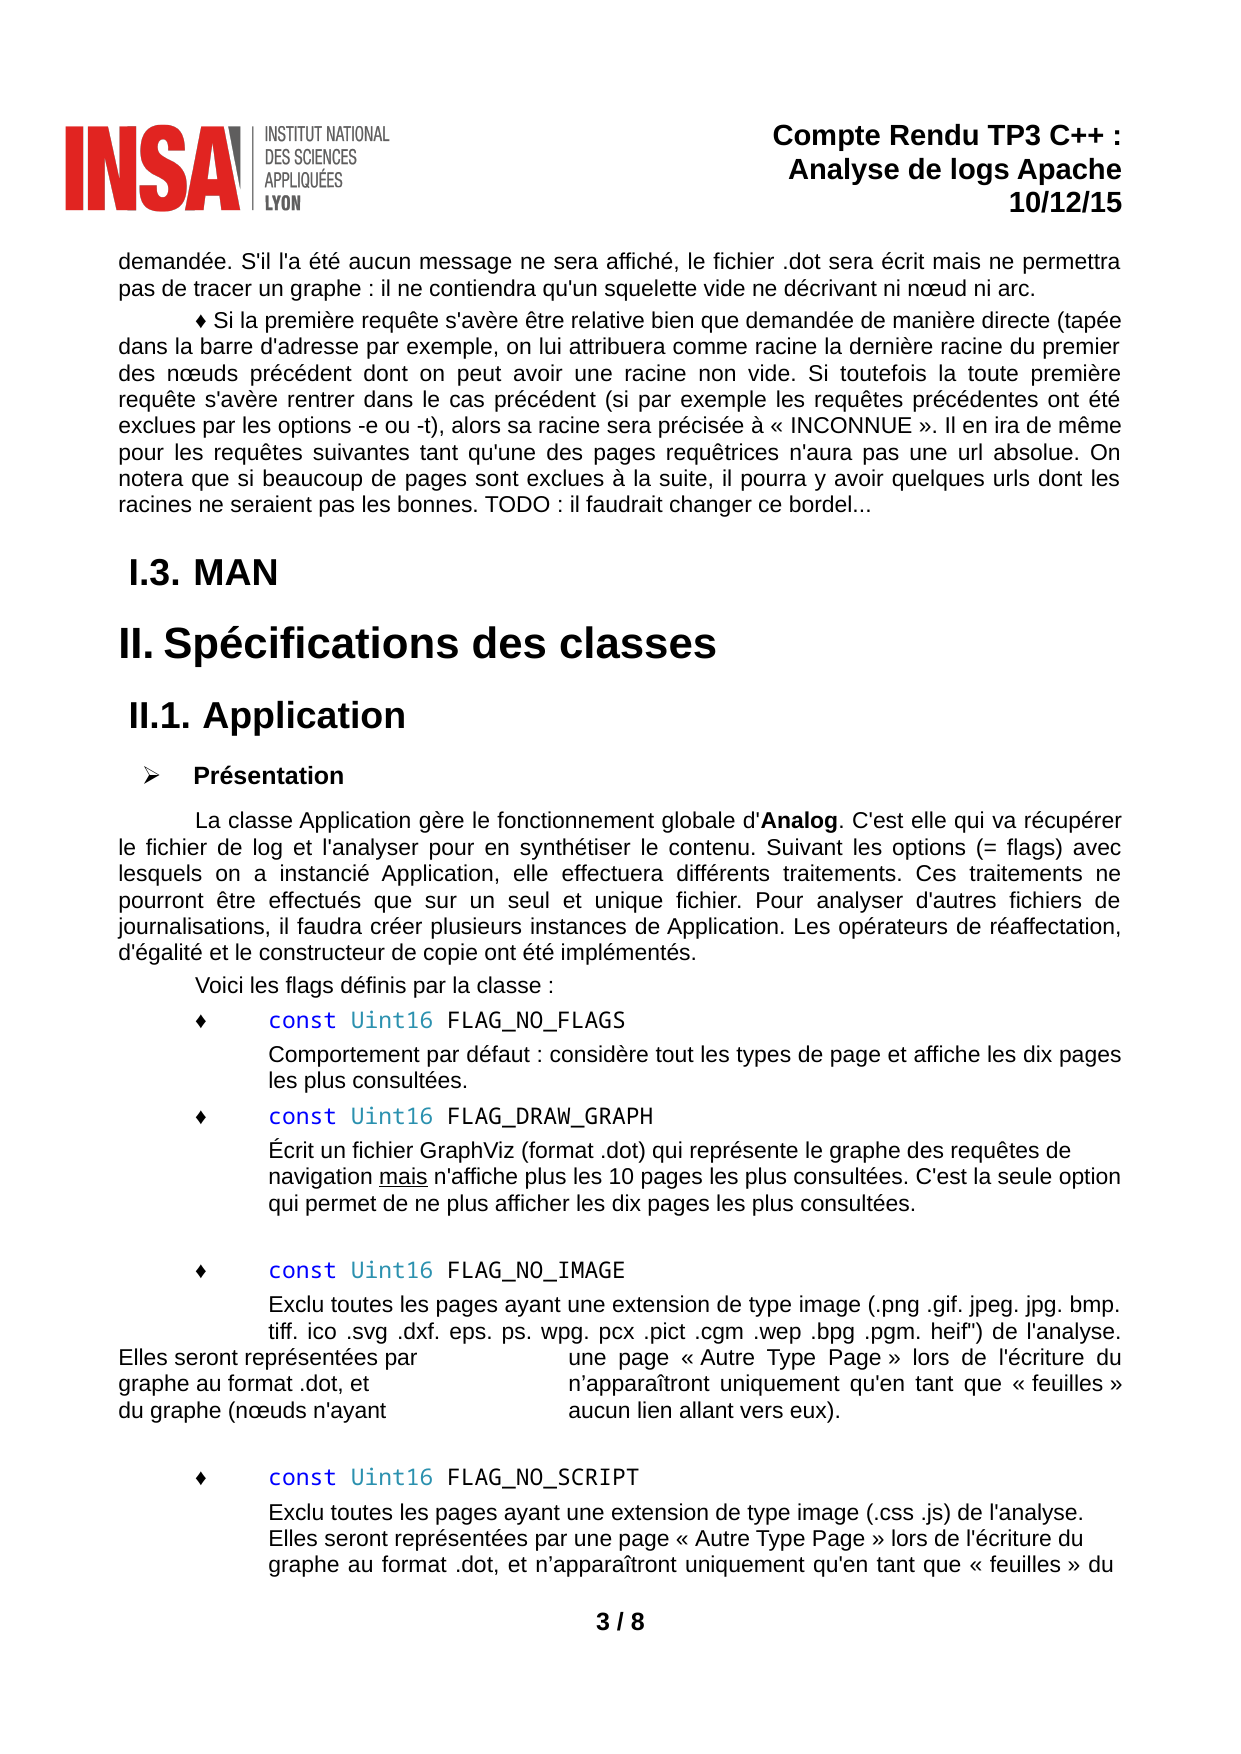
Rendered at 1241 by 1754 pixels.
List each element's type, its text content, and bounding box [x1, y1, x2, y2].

text ♦ Si la première requête s'avère être relative bien que demandée de manière directe (tapée dans la barre d'adresse par exemple, on lui attribuera comme racine la dernière racine du premier des nœuds précédent dont on peut avoir une racine non vide. Si toutefois la toute première requête s'avère rentrer dans le cas précédent (si par exemple les requêtes précédentes ont été exclues par les options -e ou -t), alors sa racine sera précisée à « INCONNUE ». Il en ira de même pour les requêtes suivantes tant qu'une des pages requêtrices n'aura pas une url absolue. On notera que si beaucoup de pages sont exclues à la suite, il pourra y avoir quelques urls dont les racines ne seraient pas les bonnes. TODO : il faudrait changer ce bordel... [118, 307, 1122, 518]
text Exclu toutes les pages ayant une extension de type image (.png .gif. jpeg. jpg. bmp. tiff. ico .svg .dxf. eps. ps. wpg. pcx .pict .cgm .wep .bpg .pgm. heif") de l'analyse. Elles seront représentées par une page « Autre Type Page » lors de l'écriture du graphe au format .dot, et n’apparaîtront uniquement qu'en tant que « feuilles » du graphe (nœuds n'ayant aucun lien allant vers eux). [118, 1291, 1122, 1423]
text Exclu toutes les pages ayant une extension de type image (.css .js) de l'analyse. Elles seront représentées par une page « Autre Type Page » lors de l'écriture du graphe au format .dot, et n’apparaîtront uniquement qu'en tant que « feuilles » du [118, 1498, 1122, 1578]
text ♦ const Uint16 FLAG_NO_IMAGE [118, 1254, 1122, 1285]
subtitle Présentation [130, 761, 1122, 790]
text ♦ const Uint16 FLAG_NO_FLAGS [118, 1004, 1122, 1035]
text Voici les flags définis par la classe : [118, 972, 1122, 998]
subtitle Spécifications des classes [118, 618, 1122, 668]
picture [60, 121, 395, 215]
text Comportement par défaut : considère tout les types de page et affiche les dix pages les plus consultées. [118, 1041, 1122, 1094]
subtitle MAN [118, 550, 1122, 593]
text demandée. S'il l'a été aucun message ne sera affiché, le fichier .dot sera écrit mais ne permettra pas de tracer un graphe : il ne contiendra qu'un squelette vide ne décrivant ni nœud ni arc. [118, 248, 1122, 301]
subtitle Application [118, 693, 1122, 736]
text ♦ const Uint16 FLAG_NO_SCRIPT [118, 1461, 1122, 1493]
text ♦ const Uint16 FLAG_DRAW_GRAPH [118, 1100, 1122, 1131]
text La classe Application gère le fonctionnement globale d'Analog. C'est elle qui va récupérer le fichier de log et l'analyser pour en synthétiser le contenu. Suivant les options (= flags) avec lesquels on a instancié Application, elle effectuera différents traitements. Ces traitements ne pourront être effectués que sur un seul et unique fichier. Pour analyser d'autres fichiers de journalisations, il faudra créer plusieurs instances de Application. Les opérateurs de réaffectation, d'égalité et le constructeur de copie ont été implémentés. [118, 807, 1122, 966]
text Écrit un fichier GraphViz (format .dot) qui représente le graphe des requêtes de navigation mais n'affiche plus les 10 pages les plus consultées. C'est la seule option qui permet de ne plus afficher les dix pages les plus consultées. [118, 1137, 1122, 1216]
